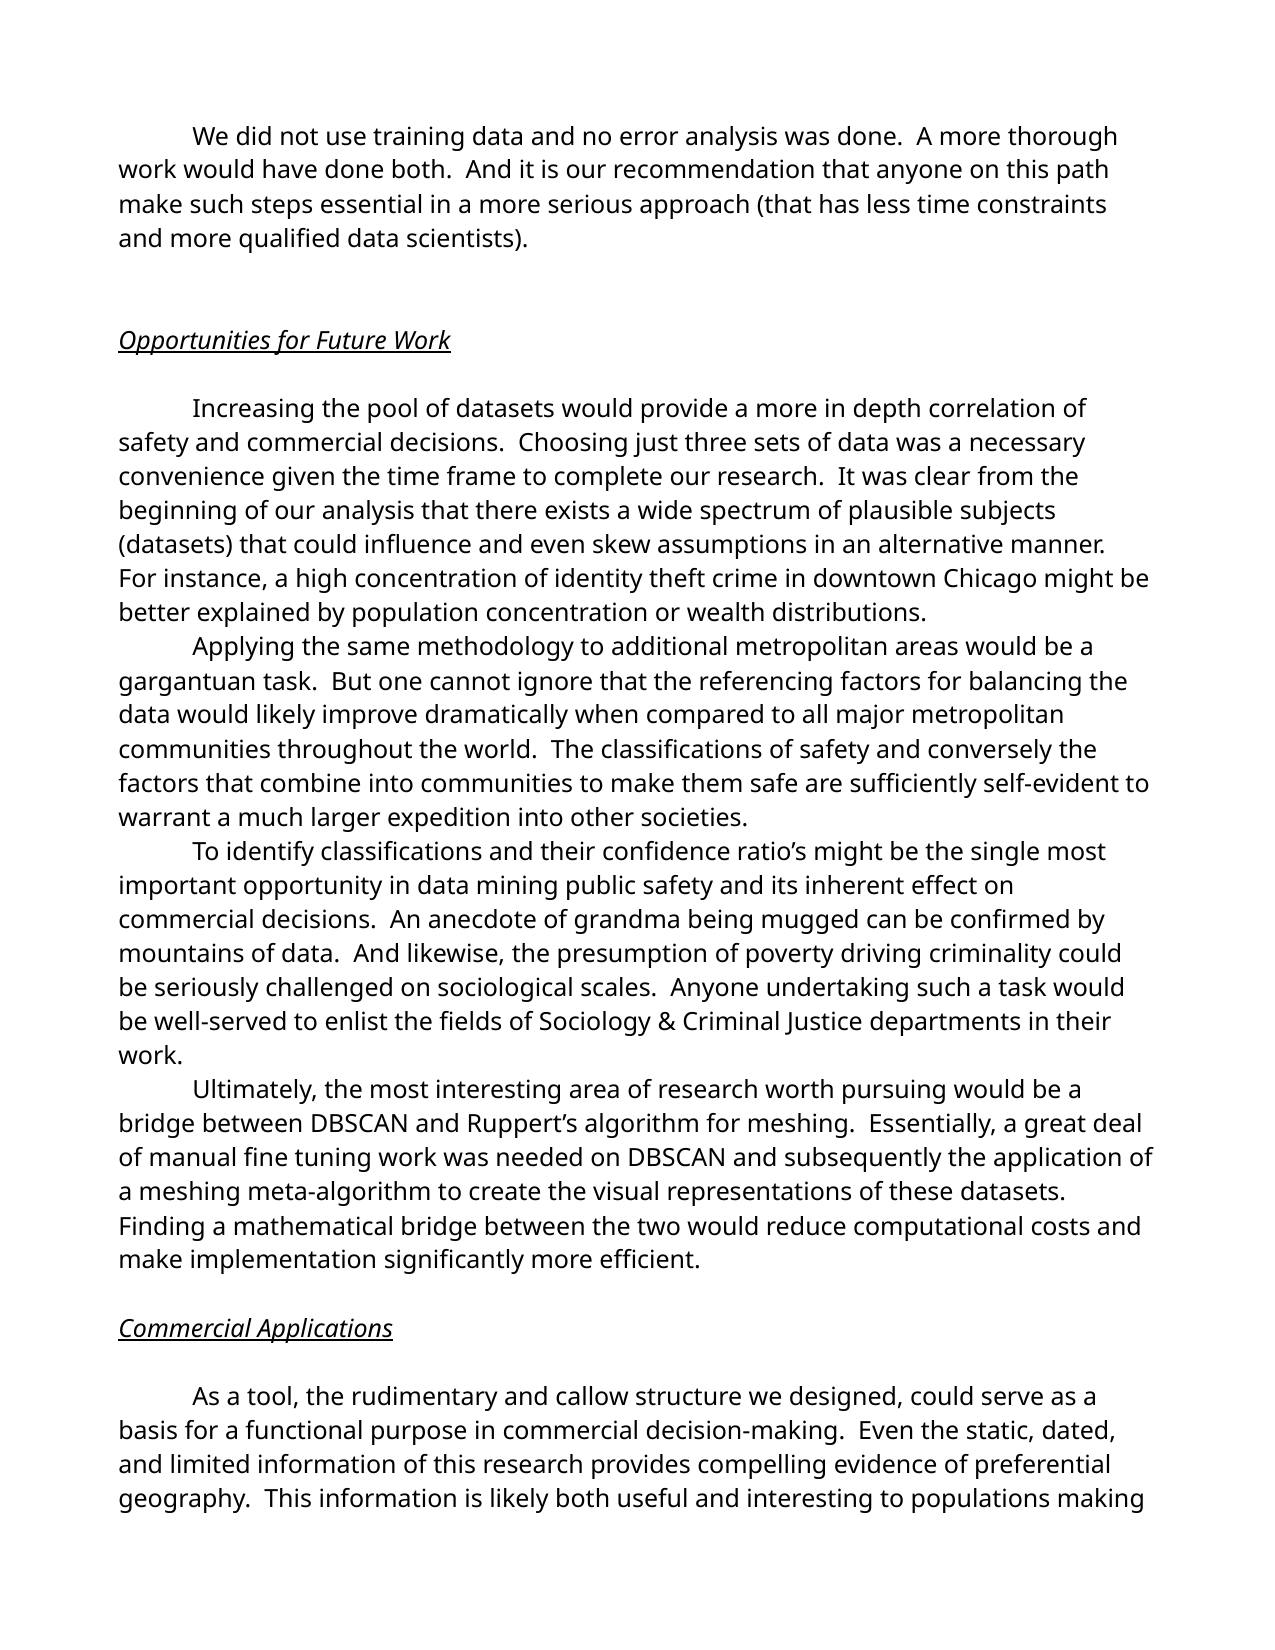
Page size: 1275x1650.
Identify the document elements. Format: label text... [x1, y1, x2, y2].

text As a tool, the rudimentary and callow structure we designed, could serve as a basis for a functional purpose in commercial decision-making. Even the static, dated, and limited information of this research provides compelling evidence of preferential geography. This information is likely both useful and interesting to populations making [118, 1378, 1157, 1515]
text Opportunities for Future Work [118, 322, 1157, 357]
text Applying the same methodology to additional metropolitan areas would be a gargantuan task. But one cannot ignore that the referencing factors for balancing the data would likely improve dramatically when compared to all major metropolitan communities throughout the world. The classifications of safety and conversely the factors that combine into communities to make them safe are sufficiently self-evident to warrant a much larger expedition into other societies. [118, 629, 1157, 833]
text We did not use training data and no error analysis was done. A more thorough work would have done both. And it is our recommendation that anyone on this path make such steps essential in a more serious approach (that has less time constraints and more qualified data scientists). [118, 118, 1157, 254]
text Commercial Applications [118, 1310, 1157, 1344]
text Increasing the pool of datasets would provide a more in depth correlation of safety and commercial decisions. Choosing just three sets of data was a necessary convenience given the time frame to complete our research. It was clear from the beginning of our analysis that there exists a wide spectrum of plausible subjects (datasets) that could influence and even skew assumptions in an alternative manner. For instance, a high concentration of identity theft crime in downtown Chicago might be better explained by population concentration or wealth distributions. [118, 391, 1157, 629]
text To identify classifications and their confidence ratio’s might be the single most important opportunity in data mining public safety and its inherent effect on commercial decisions. An anecdote of grandma being mugged can be confirmed by mountains of data. And likewise, the presumption of poverty driving criminality could be seriously challenged on sociological scales. Anyone undertaking such a task would be well-served to enlist the fields of Sociology & Criminal Justice departments in their work. [118, 833, 1157, 1072]
text Ultimately, the most interesting area of research worth pursuing would be a bridge between DBSCAN and Ruppert’s algorithm for meshing. Essentially, a great deal of manual fine tuning work was needed on DBSCAN and subsequently the application of a meshing meta-algorithm to create the visual representations of these datasets. Finding a mathematical bridge between the two would reduce computational costs and make implementation significantly more efficient. [118, 1072, 1157, 1276]
